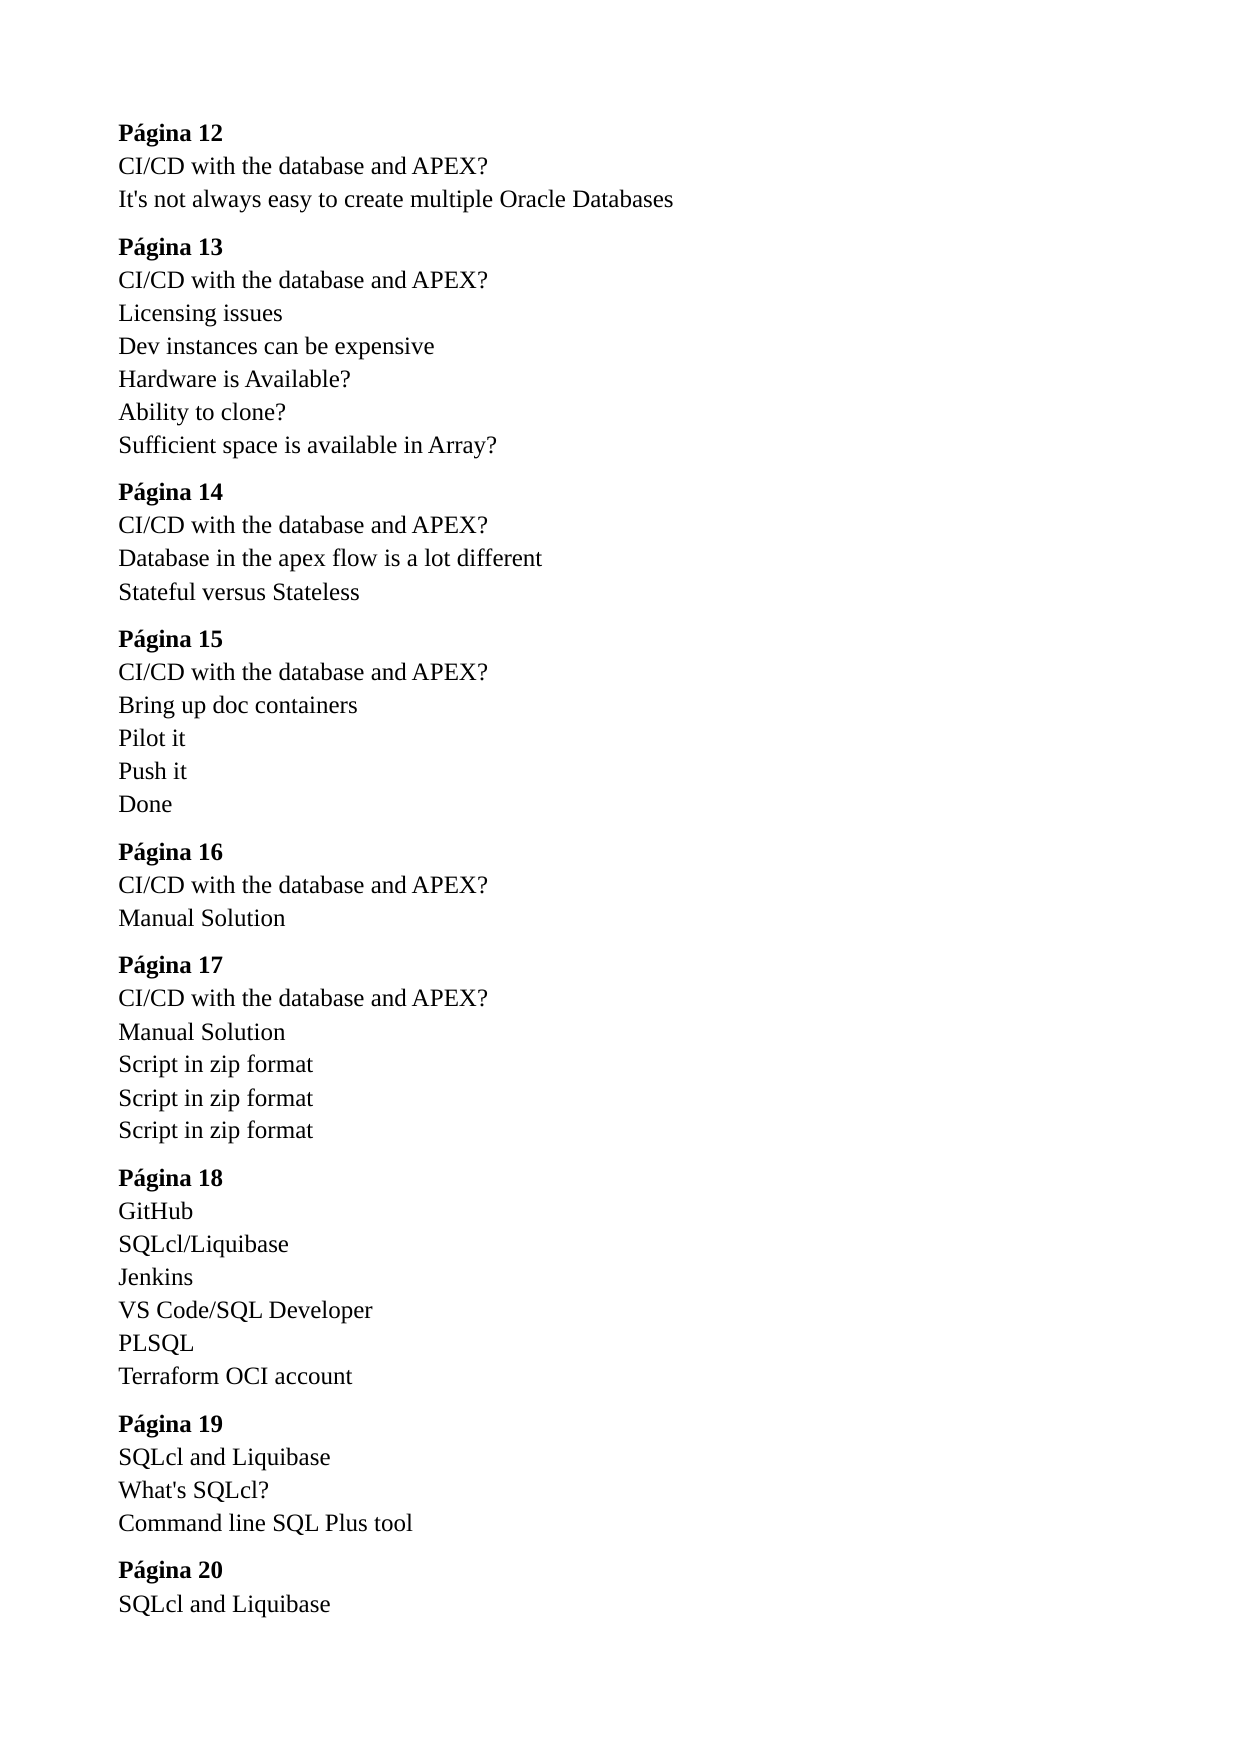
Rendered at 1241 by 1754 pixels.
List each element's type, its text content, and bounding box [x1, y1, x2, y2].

text Página 18 GitHub SQLcl/Liquibase Jenkins VS Code/SQL Developer PLSQL Terraform OCI account [118, 1163, 1122, 1390]
text Página 16 CI/CD with the database and APEX? Manual Solution [118, 837, 1122, 932]
text Página 17 CI/CD with the database and APEX? Manual Solution Script in zip format Script in zip format Script in zip format [118, 951, 1122, 1144]
text Página 13 CI/CD with the database and APEX? Licensing issues Dev instances can be expensive Hardware is Available? Ability to clone? Sufficient space is available in Array? [118, 232, 1122, 459]
text Página 19 SQLcl and Liquibase What's SQLcl? Command line SQL Plus tool [118, 1409, 1122, 1537]
text Página 15 CI/CD with the database and APEX? Bring up doc containers Pilot it Push it Done [118, 624, 1122, 818]
text Página 14 CI/CD with the database and APEX? Database in the apex flow is a lot different Stateful versus Stateless [118, 477, 1122, 605]
text Página 20 SQLcl and Liquibase [118, 1556, 1122, 1617]
text Página 12 CI/CD with the database and APEX? It's not always easy to create multiple Oracle Databases [118, 118, 1122, 213]
